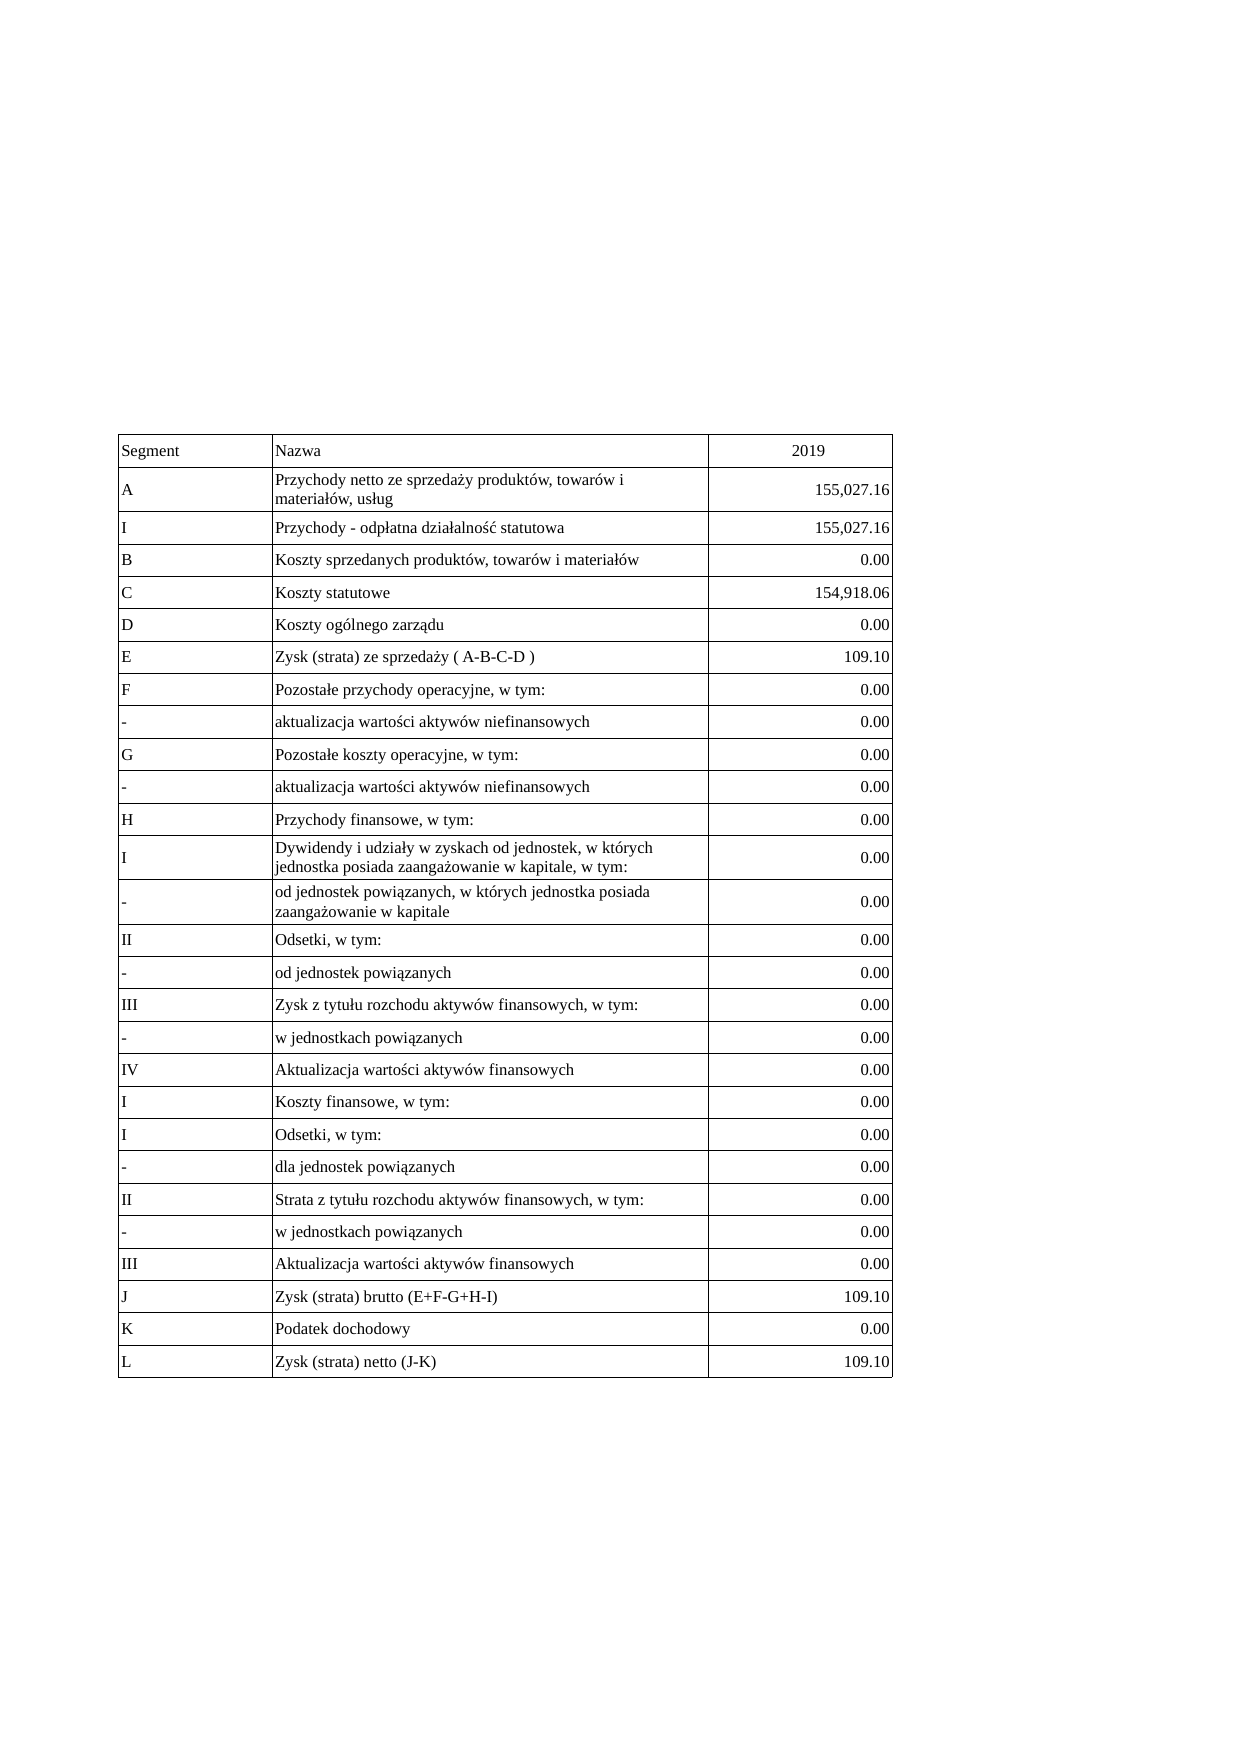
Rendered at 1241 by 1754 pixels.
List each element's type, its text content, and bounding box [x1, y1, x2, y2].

table_cell III [119, 1249, 272, 1280]
table_cell F [119, 674, 272, 705]
table_cell Pozostałe przychody operacyjne, w tym: [273, 674, 708, 705]
table_cell 0,00 [709, 804, 892, 835]
table_cell 0,00 [709, 989, 892, 1021]
table_cell dla jednostek powiązanych [273, 1151, 708, 1183]
table_cell J [119, 1281, 272, 1312]
table_cell Koszty finansowe, w tym: [273, 1087, 708, 1118]
table_cell - [119, 957, 272, 988]
table_cell D [119, 609, 272, 641]
table_cell K [119, 1313, 272, 1345]
table_cell L [119, 1346, 272, 1377]
table_cell 155 027,16 [709, 468, 892, 511]
table_cell Przychody finansowe, w tym: [273, 804, 708, 835]
table_cell 109,10 [709, 642, 892, 673]
table_cell - [119, 880, 272, 923]
table_cell 0,00 [709, 925, 892, 956]
table_cell Przychody netto ze sprzedaży produktów, towarów i materiałów, usług [273, 468, 708, 511]
table_cell Strata z tytułu rozchodu aktywów finansowych, w tym: [273, 1184, 708, 1215]
table_cell Odsetki, w tym: [273, 925, 708, 956]
table_cell I [119, 512, 272, 543]
table_cell 0,00 [709, 609, 892, 641]
table_cell 0,00 [709, 836, 892, 879]
table_header 2019 [709, 435, 892, 467]
table_cell 0,00 [709, 674, 892, 705]
table_cell C [119, 577, 272, 608]
table_cell 0,00 [709, 1151, 892, 1183]
table_cell Przychody - odpłatna działalność statutowa [273, 512, 708, 543]
table_cell E [119, 642, 272, 673]
table_cell Koszty ogólnego zarządu [273, 609, 708, 641]
table_cell Aktualizacja wartości aktywów finansowych [273, 1054, 708, 1086]
table_cell od jednostek powiązanych [273, 957, 708, 988]
table_cell 0,00 [709, 880, 892, 923]
table_cell 0,00 [709, 1184, 892, 1215]
table_cell Dywidendy i udziały w zyskach od jednostek, w których jednostka posiada zaangażowanie w kapitale, w tym: [273, 836, 708, 879]
table_cell Koszty sprzedanych produktów, towarów i materiałów [273, 545, 708, 576]
table_cell 0,00 [709, 957, 892, 988]
table_cell aktualizacja wartości aktywów niefinansowych [273, 771, 708, 803]
table_cell H [119, 804, 272, 835]
table_cell 0,00 [709, 1087, 892, 1118]
table_cell Zysk (strata) netto (J-K) [273, 1346, 708, 1377]
table_cell 0,00 [709, 1249, 892, 1280]
table_cell I [119, 1087, 272, 1118]
table_cell A [119, 468, 272, 511]
table_cell IV [119, 1054, 272, 1086]
table_cell 0,00 [709, 1119, 892, 1150]
table_cell G [119, 739, 272, 770]
table_cell - [119, 771, 272, 803]
table_cell 0,00 [709, 1313, 892, 1345]
table_cell 0,00 [709, 1216, 892, 1247]
table_header Segment [119, 435, 272, 467]
table_cell w jednostkach powiązanych [273, 1022, 708, 1053]
table_cell I [119, 836, 272, 879]
table_cell aktualizacja wartości aktywów niefinansowych [273, 706, 708, 738]
table_cell - [119, 1151, 272, 1183]
table_cell III [119, 989, 272, 1021]
table_cell II [119, 925, 272, 956]
table_cell w jednostkach powiązanych [273, 1216, 708, 1247]
table_cell - [119, 1216, 272, 1247]
table_cell II [119, 1184, 272, 1215]
table_cell Pozostałe koszty operacyjne, w tym: [273, 739, 708, 770]
table_cell - [119, 1022, 272, 1053]
table_cell 0,00 [709, 739, 892, 770]
table_cell 109,10 [709, 1346, 892, 1377]
table_cell 0,00 [709, 1054, 892, 1086]
table_cell Podatek dochodowy [273, 1313, 708, 1345]
table_cell Koszty statutowe [273, 577, 708, 608]
table_cell 154 918,06 [709, 577, 892, 608]
table_cell 0,00 [709, 1022, 892, 1053]
table_cell 109,10 [709, 1281, 892, 1312]
table_cell Zysk (strata) brutto (E+F-G+H-I) [273, 1281, 708, 1312]
table_cell B [119, 545, 272, 576]
table_cell 155 027,16 [709, 512, 892, 543]
table_header Nazwa [273, 435, 708, 467]
table_cell Zysk (strata) ze sprzedaży ( A-B-C-D ) [273, 642, 708, 673]
table_cell Odsetki, w tym: [273, 1119, 708, 1150]
table_cell 0,00 [709, 771, 892, 803]
table_cell - [119, 706, 272, 738]
table_cell I [119, 1119, 272, 1150]
table_cell 0,00 [709, 706, 892, 738]
table_cell Aktualizacja wartości aktywów finansowych [273, 1249, 708, 1280]
table_cell 0,00 [709, 545, 892, 576]
table_cell Zysk z tytułu rozchodu aktywów finansowych, w tym: [273, 989, 708, 1021]
table_cell od jednostek powiązanych, w których jednostka posiada zaangażowanie w kapitale [273, 880, 708, 923]
